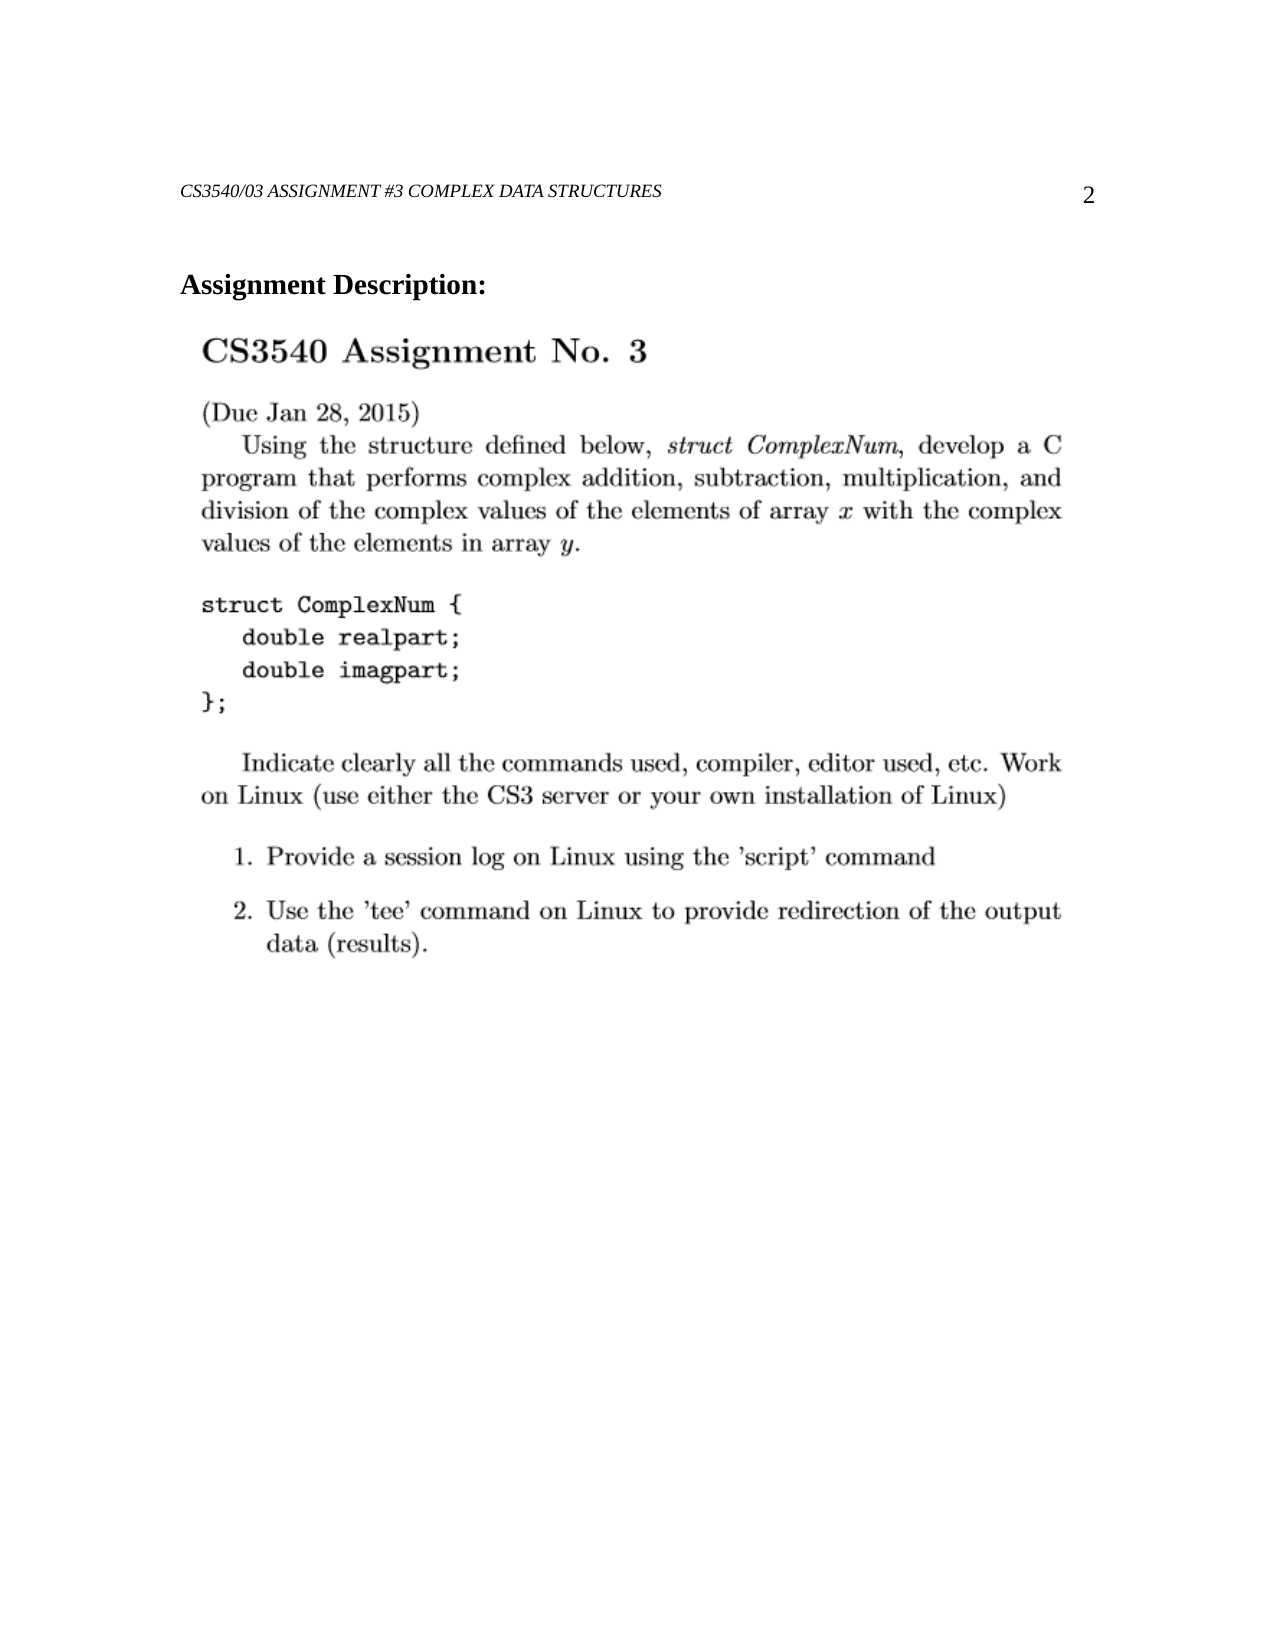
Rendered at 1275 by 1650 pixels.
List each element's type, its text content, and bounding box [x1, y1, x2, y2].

picture [180, 317, 1095, 990]
text Assignment Description: [180, 267, 1095, 301]
